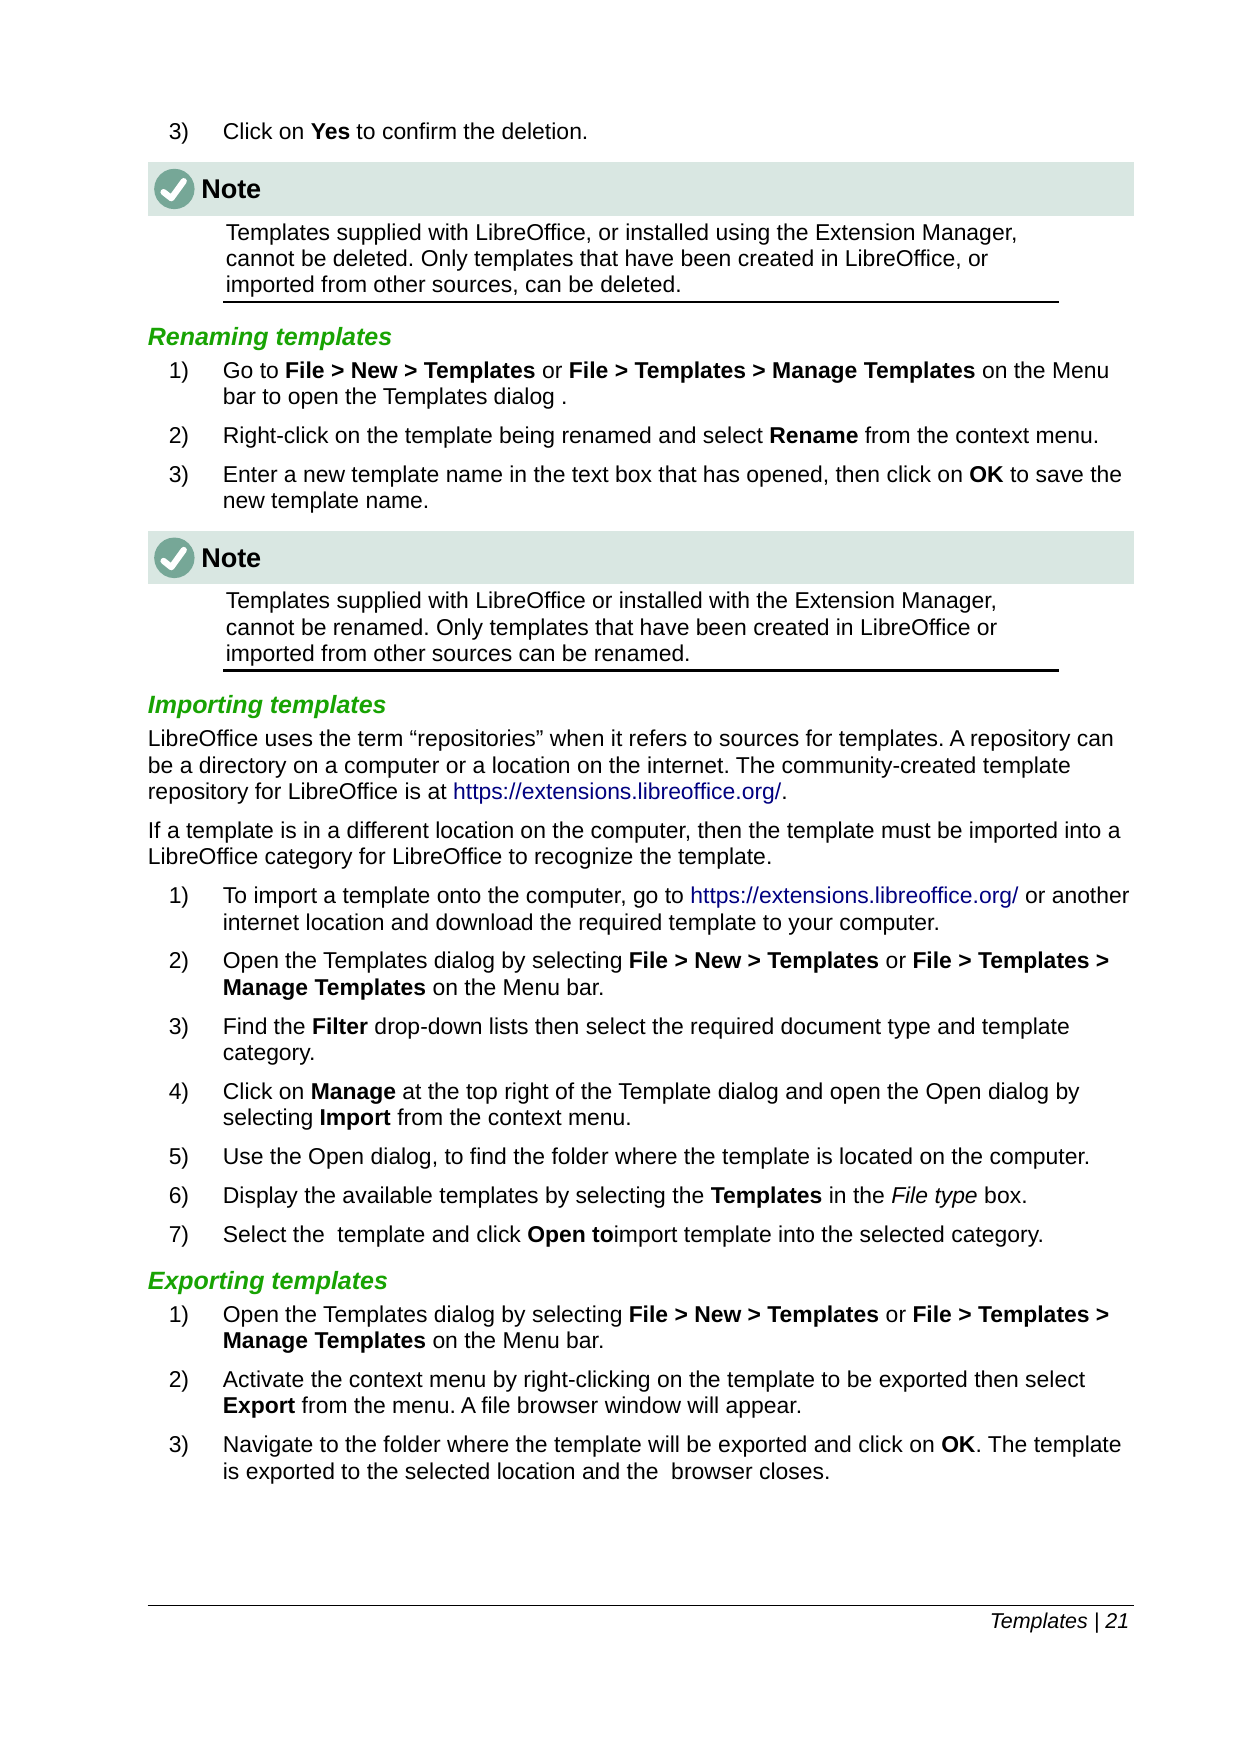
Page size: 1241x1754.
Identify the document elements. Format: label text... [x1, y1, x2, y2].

subtitle Note [148, 531, 1134, 584]
list Click on Manage at the top right of the Template dialog and open the Open dialog by selecting Import from the context menu. [189, 1078, 1134, 1131]
list Display the available templates by selecting the Templates in the File type box. [189, 1182, 1134, 1208]
text If a template is in a different location on the computer, then the template must be imported into a LibreOffice category for LibreOffice to recognize the template. [148, 817, 1134, 870]
list Find the Filter drop‑down lists then select the required document type and template category. [189, 1013, 1134, 1065]
subtitle Exporting templates [148, 1266, 1134, 1294]
text Templates supplied with LibreOffice or installed with the Extension Manager, cannot be renamed. Only templates that have been created in LibreOffice or imported from other sources can be renamed. [223, 584, 1059, 669]
subtitle Note [148, 162, 1134, 216]
list Open the Templates dialog by selecting File > New > Templates or File > Templates > Manage Templates on the Menu bar. [189, 1301, 1134, 1353]
list Navigate to the folder where the template will be exported and click on OK. The template is exported to the selected location and the browser closes. [189, 1431, 1134, 1484]
list Use the Open dialog, to find the folder where the template is located on the computer. [189, 1143, 1134, 1169]
list Select the template and click Open toimport template into the selected category. [189, 1221, 1134, 1247]
list Click on Yes to confirm the deletion. [189, 118, 1134, 144]
subtitle Renaming templates [148, 322, 1134, 350]
list Right-click on the template being renamed and select Rename from the context menu. [189, 422, 1134, 448]
list Go to File > New > Templates or File > Templates > Manage Templates on the Menu bar to open the Templates dialog . [189, 357, 1134, 409]
list To import a template onto the computer, go to https://extensions.libreoffice.org/ or another internet location and download the required template to your computer. [189, 882, 1134, 935]
text LibreOffice uses the term “repositories” when it refers to sources for templates. A repository can be a directory on a computer or a location on the internet. The community-created template repository for LibreOffice is at https://extensions.libreoffice.org/. [148, 725, 1134, 804]
list Activate the context menu by right-clicking on the template to be exported then select Export from the menu. A file browser window will appear. [189, 1366, 1134, 1419]
subtitle Importing templates [148, 690, 1134, 719]
text Templates supplied with LibreOffice, or installed using the Extension Manager, cannot be deleted. Only templates that have been created in LibreOffice, or imported from other sources, can be deleted. [223, 216, 1059, 301]
list Enter a new template name in the text box that has opened, then click on OK to save the new template name. [189, 461, 1134, 513]
list Open the Templates dialog by selecting File > New > Templates or File > Templates > Manage Templates on the Menu bar. [189, 947, 1134, 1000]
